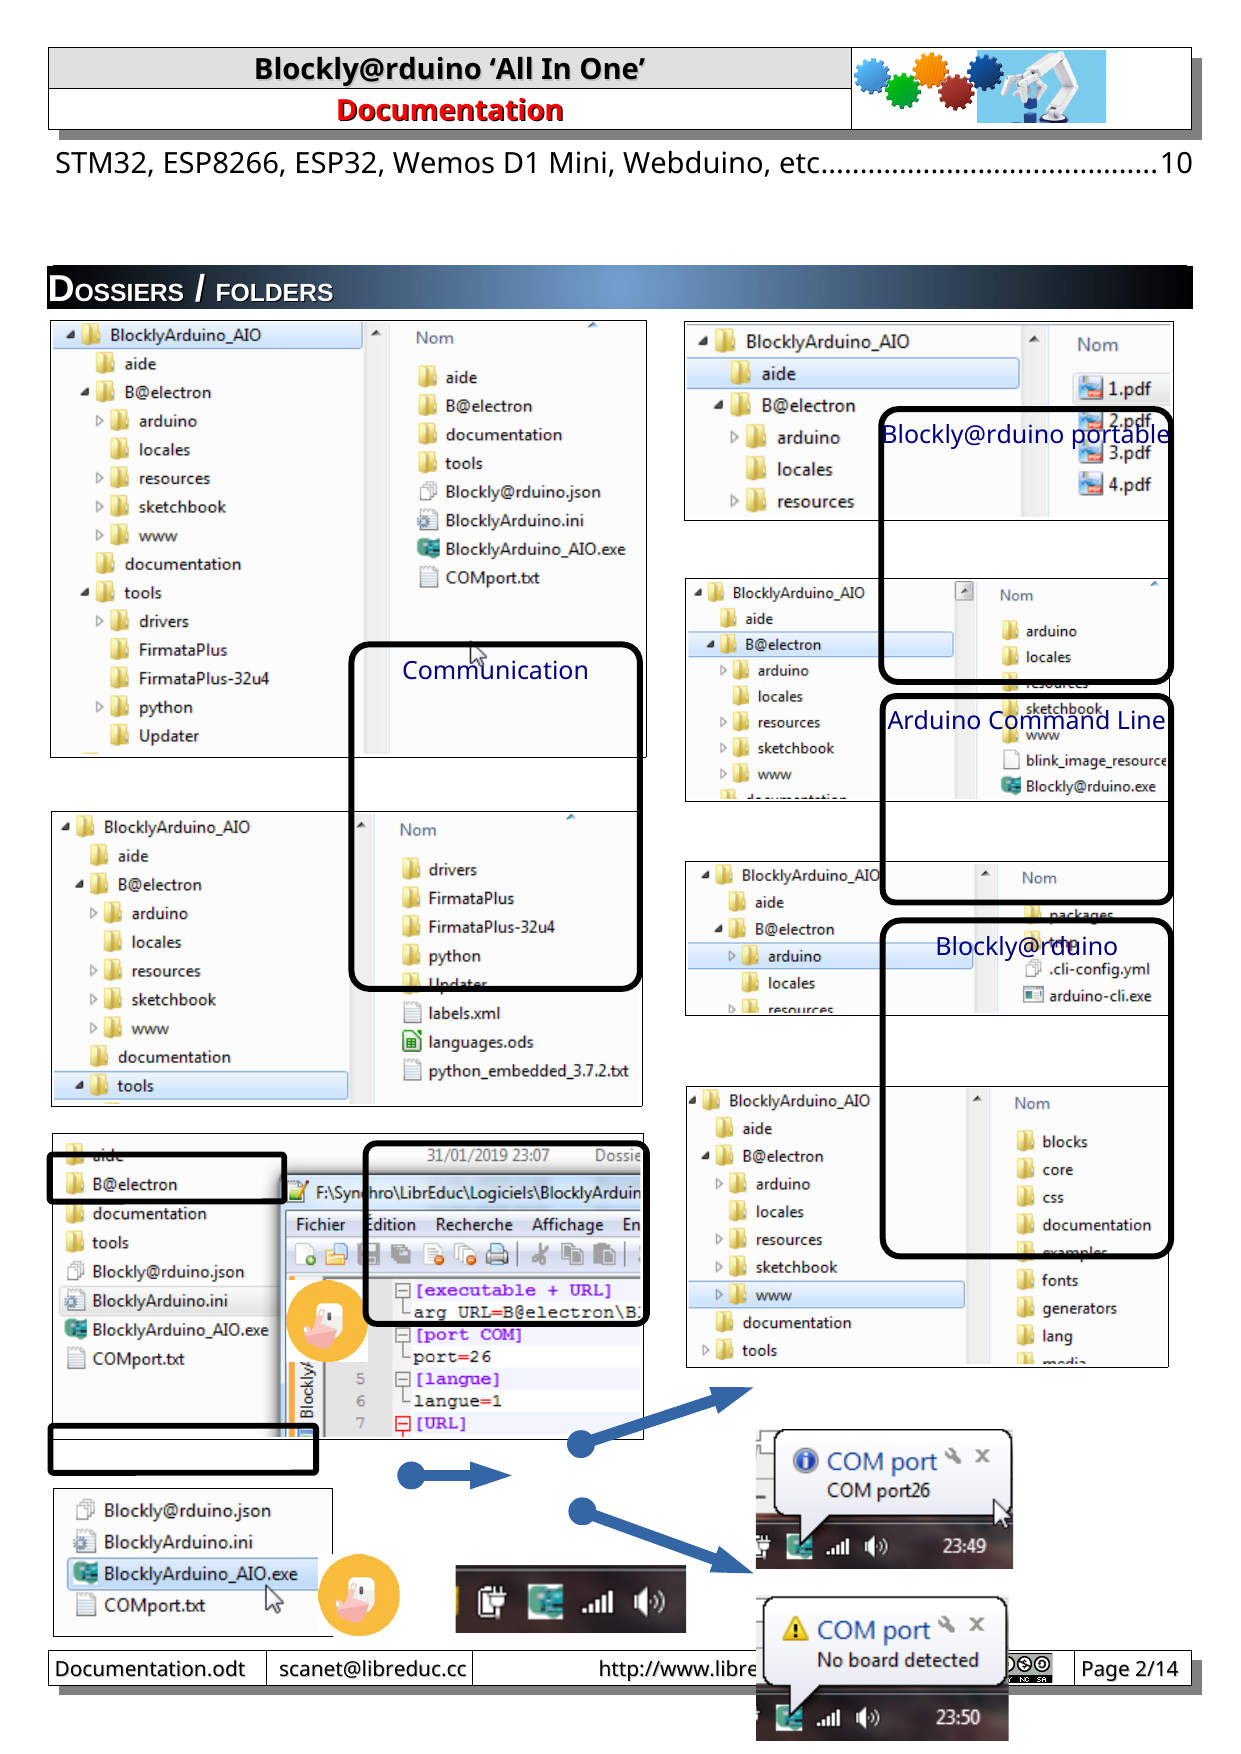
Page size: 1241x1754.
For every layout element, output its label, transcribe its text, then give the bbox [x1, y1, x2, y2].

picture [52, 322, 644, 754]
picture [625, 1431, 641, 1437]
picture [688, 1088, 1165, 1364]
picture [885, 413, 1168, 517]
picture [755, 1429, 1014, 1569]
picture [55, 1490, 400, 1636]
picture [977, 50, 1107, 123]
picture [369, 1147, 641, 1320]
picture [686, 324, 1170, 517]
picture [55, 1429, 313, 1437]
picture [53, 814, 639, 1104]
picture [688, 581, 1167, 799]
picture [886, 924, 1168, 1013]
picture [355, 648, 636, 754]
picture [687, 864, 1171, 1013]
picture [886, 435, 893, 441]
picture [886, 864, 1168, 899]
picture [55, 1158, 281, 1198]
picture [886, 700, 1167, 799]
picture [55, 1135, 641, 1437]
picture [355, 814, 636, 985]
picture [886, 1088, 1165, 1253]
picture [885, 581, 1167, 679]
picture [455, 1565, 687, 1633]
picture [886, 427, 893, 433]
subtitle Dossiers / folders [47, 266, 1193, 309]
picture [756, 1595, 1053, 1741]
text STM32, ESP8266, ESP32, Wemos D1 Mini, Webduino, etc 10 [47, 142, 1193, 182]
